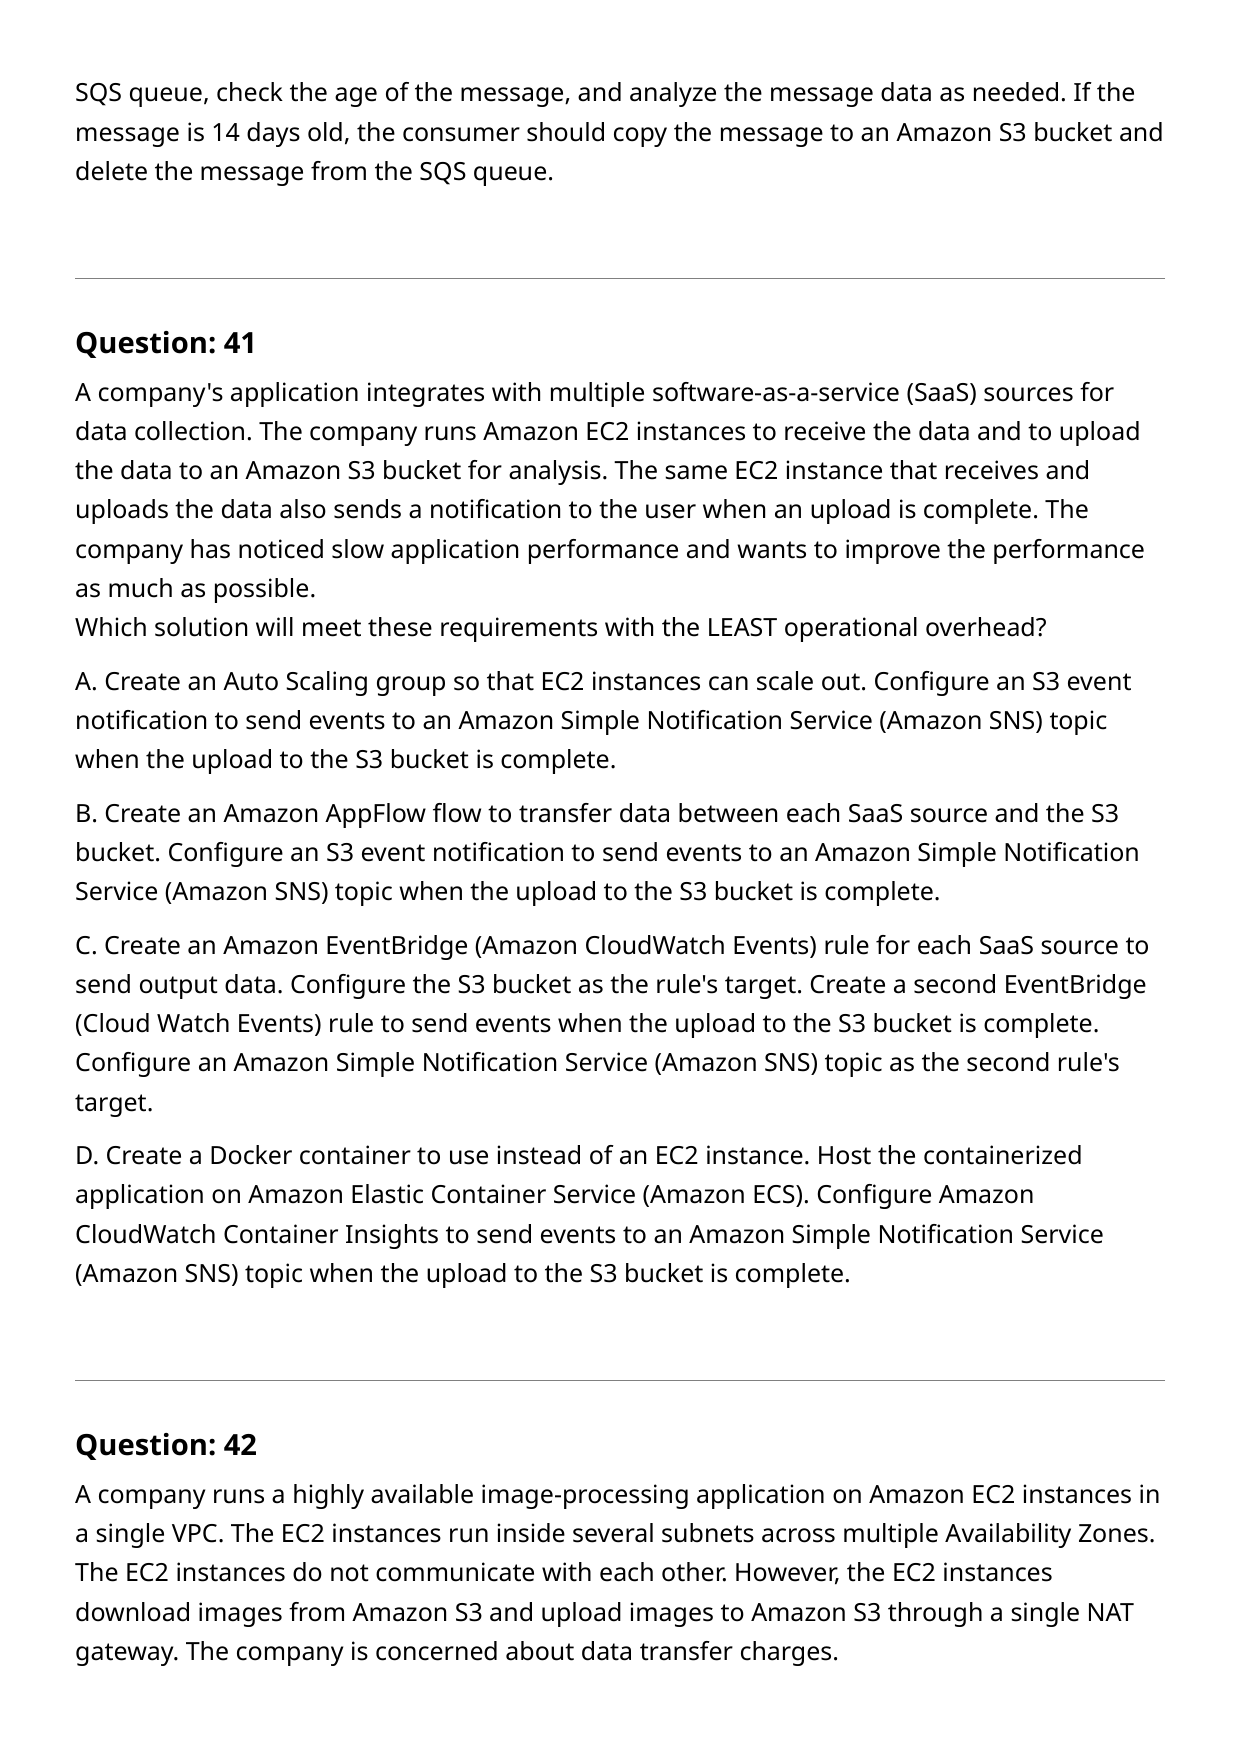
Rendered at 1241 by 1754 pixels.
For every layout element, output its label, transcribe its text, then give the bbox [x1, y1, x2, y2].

subtitle Question: 41 [75, 322, 1165, 362]
subtitle Question: 42 [75, 1424, 1165, 1464]
text C. Create an Amazon EventBridge (Amazon CloudWatch Events) rule for each SaaS source to send output data. Configure the S3 bucket as the rule's target. Create a second EventBridge (Cloud Watch Events) rule to send events when the upload to the S3 bucket is complete. Configure an Amazon Simple Notification Service (Amazon SNS) topic as the second rule's target. [75, 927, 1165, 1118]
text A. Create an Auto Scaling group so that EC2 instances can scale out. Configure an S3 event notification to send events to an Amazon Simple Notification Service (Amazon SNS) topic when the upload to the S3 bucket is complete. [75, 663, 1165, 776]
text A company's application integrates with multiple software-as-a-service (SaaS) sources for data collection. The company runs Amazon EC2 instances to receive the data and to upload the data to an Amazon S3 bucket for analysis. The same EC2 instance that receives and uploads the data also sends a notification to the user when an upload is complete. The company has noticed slow application performance and wants to improve the performance as much as possible. Which solution will meet these requirements with the LEAST operational overhead? [75, 374, 1165, 644]
text D. Create a Docker container to use instead of an EC2 instance. Host the containerized application on Amazon Elastic Container Service (Amazon ECS). Configure Amazon CloudWatch Container Insights to send events to an Amazon Simple Notification Service (Amazon SNS) topic when the upload to the S3 bucket is complete. [75, 1138, 1165, 1289]
text B. Create an Amazon AppFlow flow to transfer data between each SaaS source and the S3 bucket. Configure an S3 event notification to send events to an Amazon Simple Notification Service (Amazon SNS) topic when the upload to the S3 bucket is complete. [75, 795, 1165, 908]
text A company runs a highly available image-processing application on Amazon EC2 instances in a single VPC. The EC2 instances run inside several subnets across multiple Availability Zones. The EC2 instances do not communicate with each other. However, the EC2 instances download images from Amazon S3 and upload images to Amazon S3 through a single NAT gateway. The company is concerned about data transfer charges. [75, 1477, 1165, 1667]
text SQS queue, check the age of the message, and analyze the message data as needed. If the message is 14 days old, the consumer should copy the message to an Amazon S3 bucket and delete the message from the SQS queue. [75, 75, 1165, 187]
